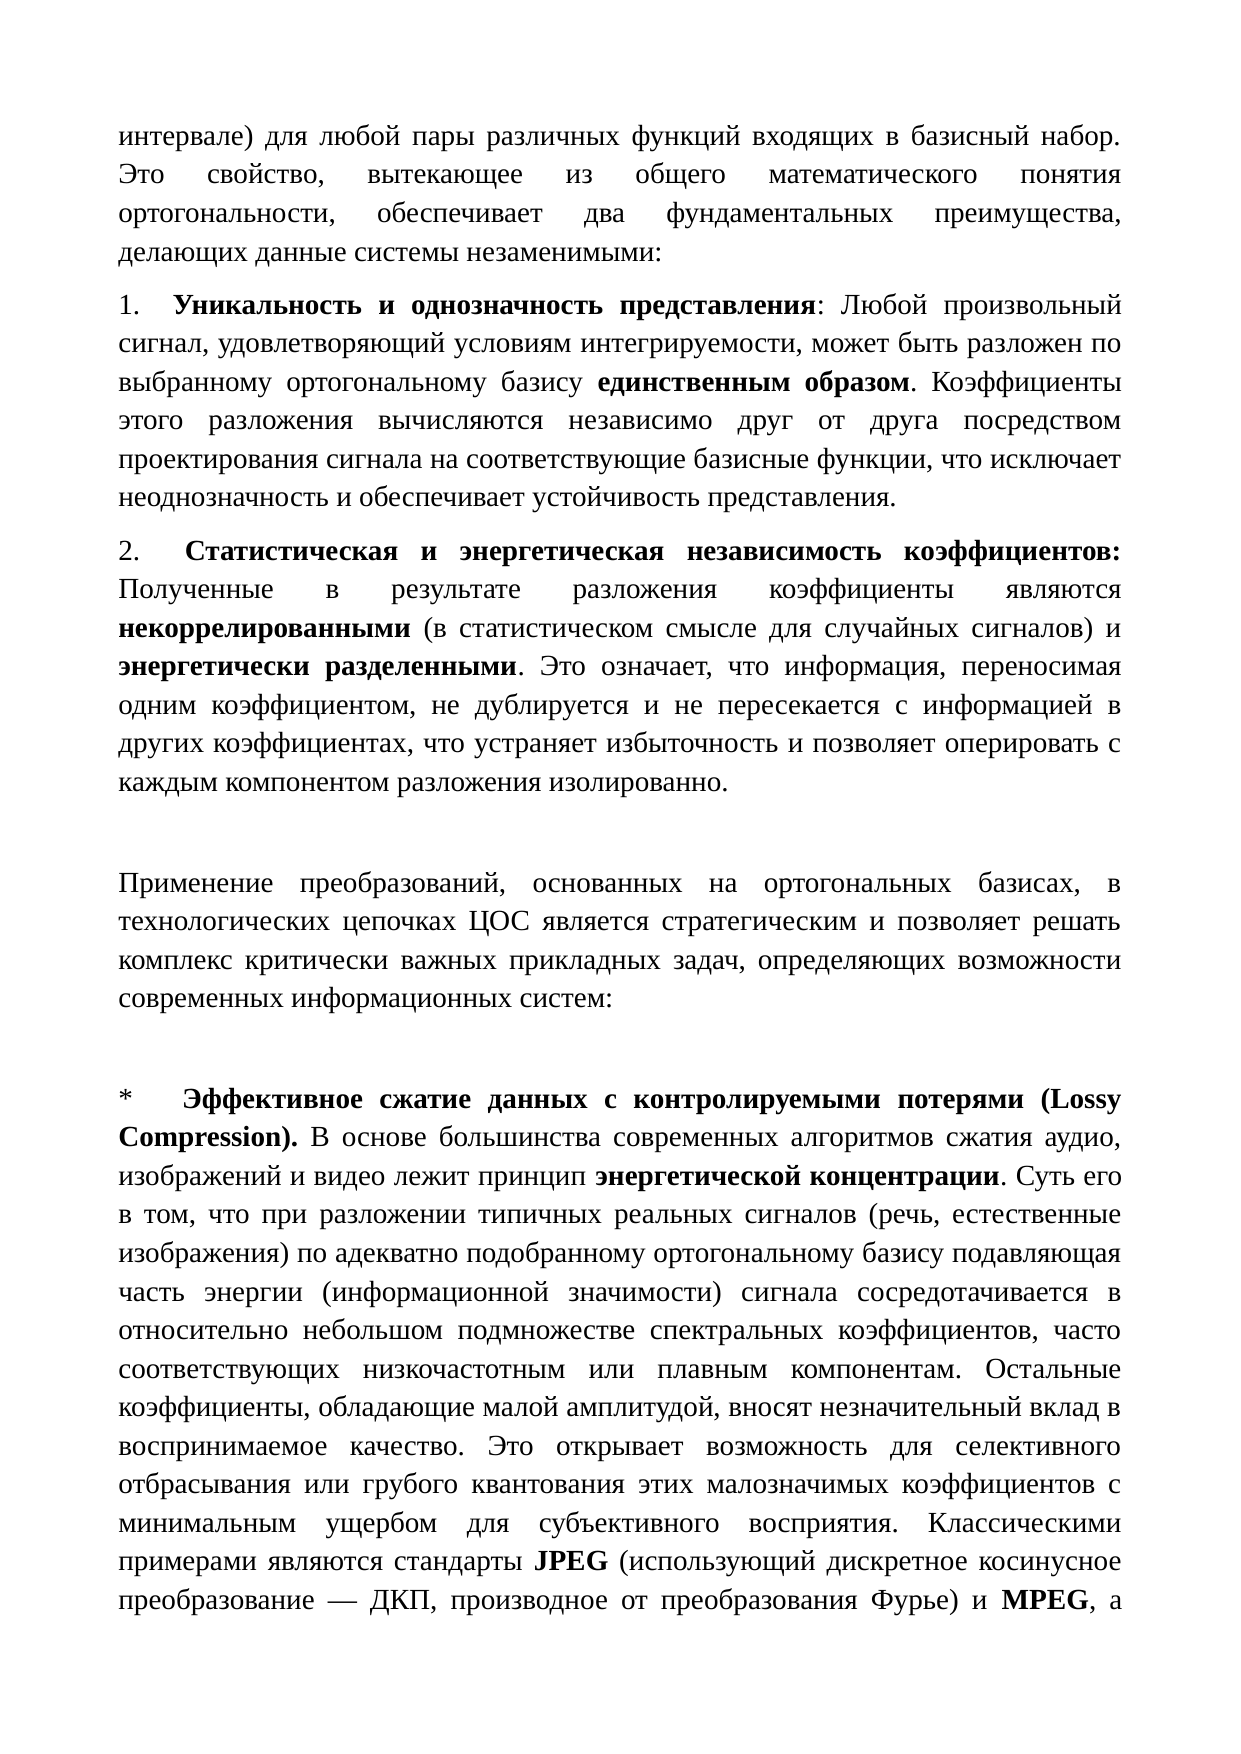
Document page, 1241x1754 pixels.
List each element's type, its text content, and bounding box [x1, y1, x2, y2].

text интервале) для любой пары различных функций входящих в базисный набор. Это свойство, вытекающее из общего математического понятия ортогональности, обеспечивает два фундаментальных преимущества, делающих данные системы незаменимыми: [118, 118, 1122, 267]
text 2. Статистическая и энергетическая независимость коэффициентов: Полученные в результате разложения коэффициенты являются некоррелированными (в статистическом смысле для случайных сигналов) и энергетически разделенными. Это означает, что информация, переносимая одним коэффициентом, не дублируется и не пересекается с информацией в других коэффициентах, что устраняет избыточность и позволяет оперировать с каждым компонентом разложения изолированно. [118, 533, 1122, 797]
text Применение преобразований, основанных на ортогональных базисах, в технологических цепочках ЦОС является стратегическим и позволяет решать комплекс критически важных прикладных задач, определяющих возможности современных информационных систем: [118, 865, 1122, 1014]
text * Эффективное сжатие данных с контролируемыми потерями (Lossy Compression). В основе большинства современных алгоритмов сжатия аудио, изображений и видео лежит принцип энергетической концентрации. Суть его в том, что при разложении типичных реальных сигналов (речь, естественные изображения) по адекватно подобранному ортогональному базису подавляющая часть энергии (информационной значимости) сигнала сосредотачивается в относительно небольшом подмножестве спектральных коэффициентов, часто соответствующих низкочастотным или плавным компонентам. Остальные коэффициенты, обладающие малой амплитудой, вносят незначительный вклад в воспринимаемое качество. Это открывает возможность для селективного отбрасывания или грубого квантования этих малозначимых коэффициентов с минимальным ущербом для субъективного восприятия. Классическими примерами являются стандарты JPEG (использующий дискретное косинусное преобразование — ДКП, производное от преобразования Фурье) и MPEG, а [118, 1081, 1122, 1616]
text 1. Уникальность и однозначность представления: Любой произвольный сигнал, удовлетворяющий условиям интегрируемости, может быть разложен по выбранному ортогональному базису единственным образом. Коэффициенты этого разложения вычисляются независимо друг от друга посредством проектирования сигнала на соответствующие базисные функции, что исключает неоднозначность и обеспечивает устойчивость представления. [118, 287, 1122, 513]
